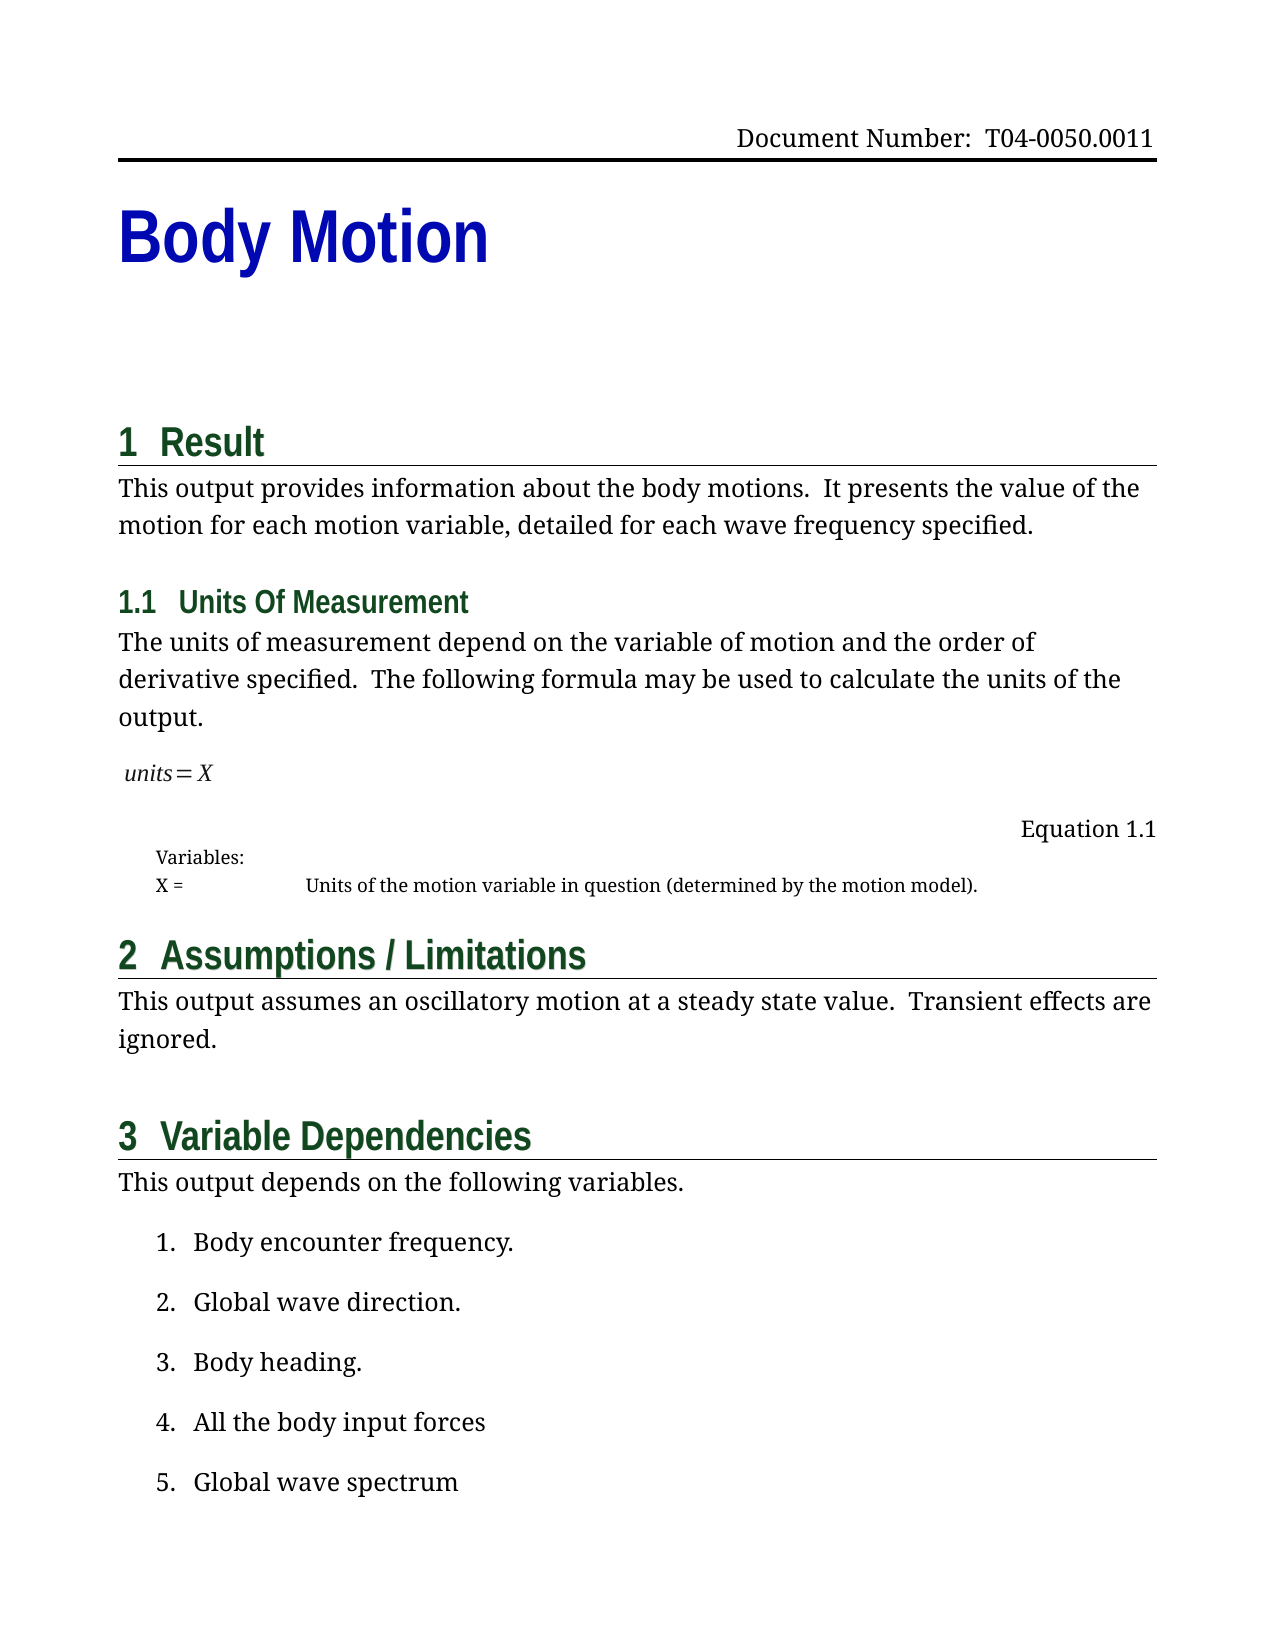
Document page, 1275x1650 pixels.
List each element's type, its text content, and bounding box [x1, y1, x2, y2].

text This output depends on the following variables. [118, 1165, 1157, 1199]
list Global wave direction. [156, 1284, 1157, 1318]
list Body encounter frequency. [156, 1224, 1157, 1259]
text X = Units of the motion variable in question (determined by the motion model). [156, 872, 1157, 898]
list All the body input forces [156, 1404, 1157, 1438]
list Global wave spectrum [156, 1464, 1157, 1498]
list Body heading. [156, 1344, 1157, 1378]
subtitle Assumptions / Limitations [118, 930, 1157, 978]
title Body Motion [118, 192, 1157, 278]
subtitle Result [118, 417, 1157, 465]
text Equation 1.1 [118, 813, 1157, 844]
text This output assumes an oscillatory motion at a steady state value. Transient effects are ignored. [118, 984, 1157, 1055]
subtitle Variable Dependencies [118, 1111, 1157, 1159]
text The units of measurement depend on the variable of motion and the order of derivative specified. The following formula may be used to calculate the units of the output. [118, 625, 1157, 734]
text Variables: [156, 844, 1157, 870]
subtitle Units of Measurement [118, 583, 1157, 621]
text This output provides information about the body motions. It presents the value of the motion for each motion variable, detailed for each wave frequency specified. [118, 471, 1157, 542]
